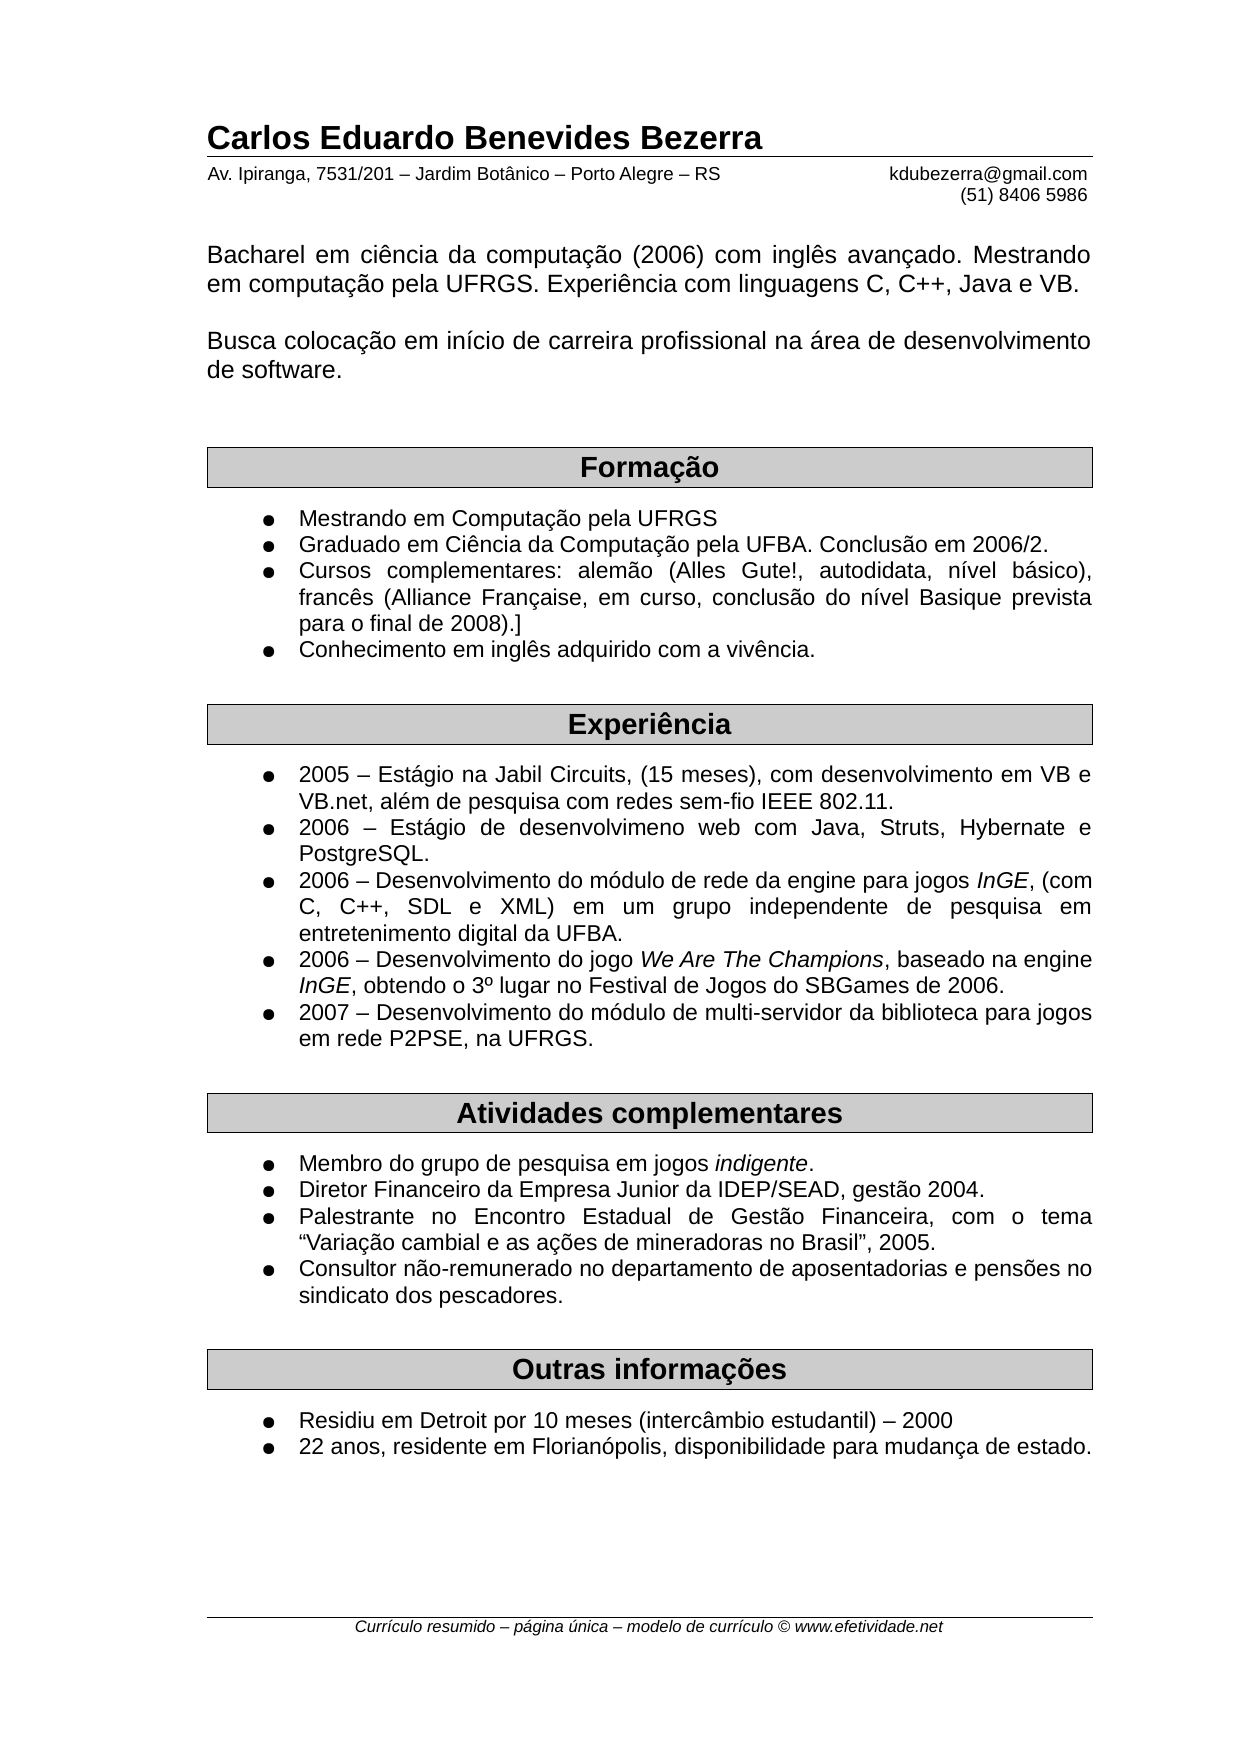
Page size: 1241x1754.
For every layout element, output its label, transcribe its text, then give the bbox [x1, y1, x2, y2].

table_cell [207, 761, 223, 1051]
table_cell [207, 1150, 223, 1308]
text Bacharel em ciência da computação (2006) com inglês avançado. Mestrando em computação pela UFRGS. Experiência com linguagens C, C++, Java e VB. [207, 240, 1093, 297]
table_cell Atividades complementares [207, 1051, 1092, 1093]
table_cell Outras informações [207, 1308, 1092, 1349]
table_header Formação [207, 488, 1092, 504]
subtitle Carlos Eduardo Benevides Bezerra [207, 118, 1093, 156]
table_cell Experiência [207, 745, 1092, 761]
table_cell Outras informações [207, 1390, 1092, 1407]
text Busca colocação em início de carreira profissional na área de desenvolvimento de software. [207, 326, 1093, 384]
table_cell Mestrando em Computação pela UFRGS Graduado em Ciência da Computação pela UFBA. Conclusão em 2006/2. Cursos complementares: alemão (Alles Gute!, autodidata, nível básico), francês (Alliance Française, em curso, conclusão do nível Basique prevista para o final de 2008).] Conhecimento em inglês adquirido com a vivência. [224, 505, 1092, 663]
table_cell [207, 505, 223, 663]
table_cell Experiência [207, 663, 1092, 704]
table_header kdubezerra@gmail.com (51) 8406 5986 [792, 157, 1093, 211]
table_cell Atividades complementares [207, 1133, 1092, 1150]
table_cell Membro do grupo de pesquisa em jogos indigente. Diretor Financeiro da Empresa Junior da IDEP/SEAD, gestão 2004. Palestrante no Encontro Estadual de Gestão Financeira, com o tema “Variação cambial e as ações de mineradoras no Brasil”, 2005. Consultor não-remunerado no departamento de aposentadorias e pensões no sindicato dos pescadores. [224, 1150, 1092, 1308]
table_header Formação [207, 406, 1092, 447]
table_cell 2005 – Estágio na Jabil Circuits, (15 meses), com desenvolvimento em VB e VB.net, além de pesquisa com redes sem-fio IEEE 802.11. 2006 – Estágio de desenvolvimeno web com Java, Struts, Hybernate e PostgreSQL. 2006 – Desenvolvimento do módulo de rede da engine para jogos InGE, (com C, C++, SDL e XML) em um grupo independente de pesquisa em entretenimento digital da UFBA. 2006 – Desenvolvimento do jogo We Are The Champions, baseado na engine InGE, obtendo o 3º lugar no Festival de Jogos do SBGames de 2006. 2007 – Desenvolvimento do módulo de multi-servidor da biblioteca para jogos em rede P2PSE, na UFRGS. [224, 761, 1092, 1051]
table_header Av. Ipiranga, 7531/201 – Jardim Botânico – Porto Alegre – RS [202, 157, 792, 211]
table_cell [207, 1407, 223, 1459]
table_cell Residiu em Detroit por 10 meses (intercâmbio estudantil) – 2000 22 anos, residente em Florianópolis, disponibilidade para mudança de estado. [224, 1407, 1092, 1459]
